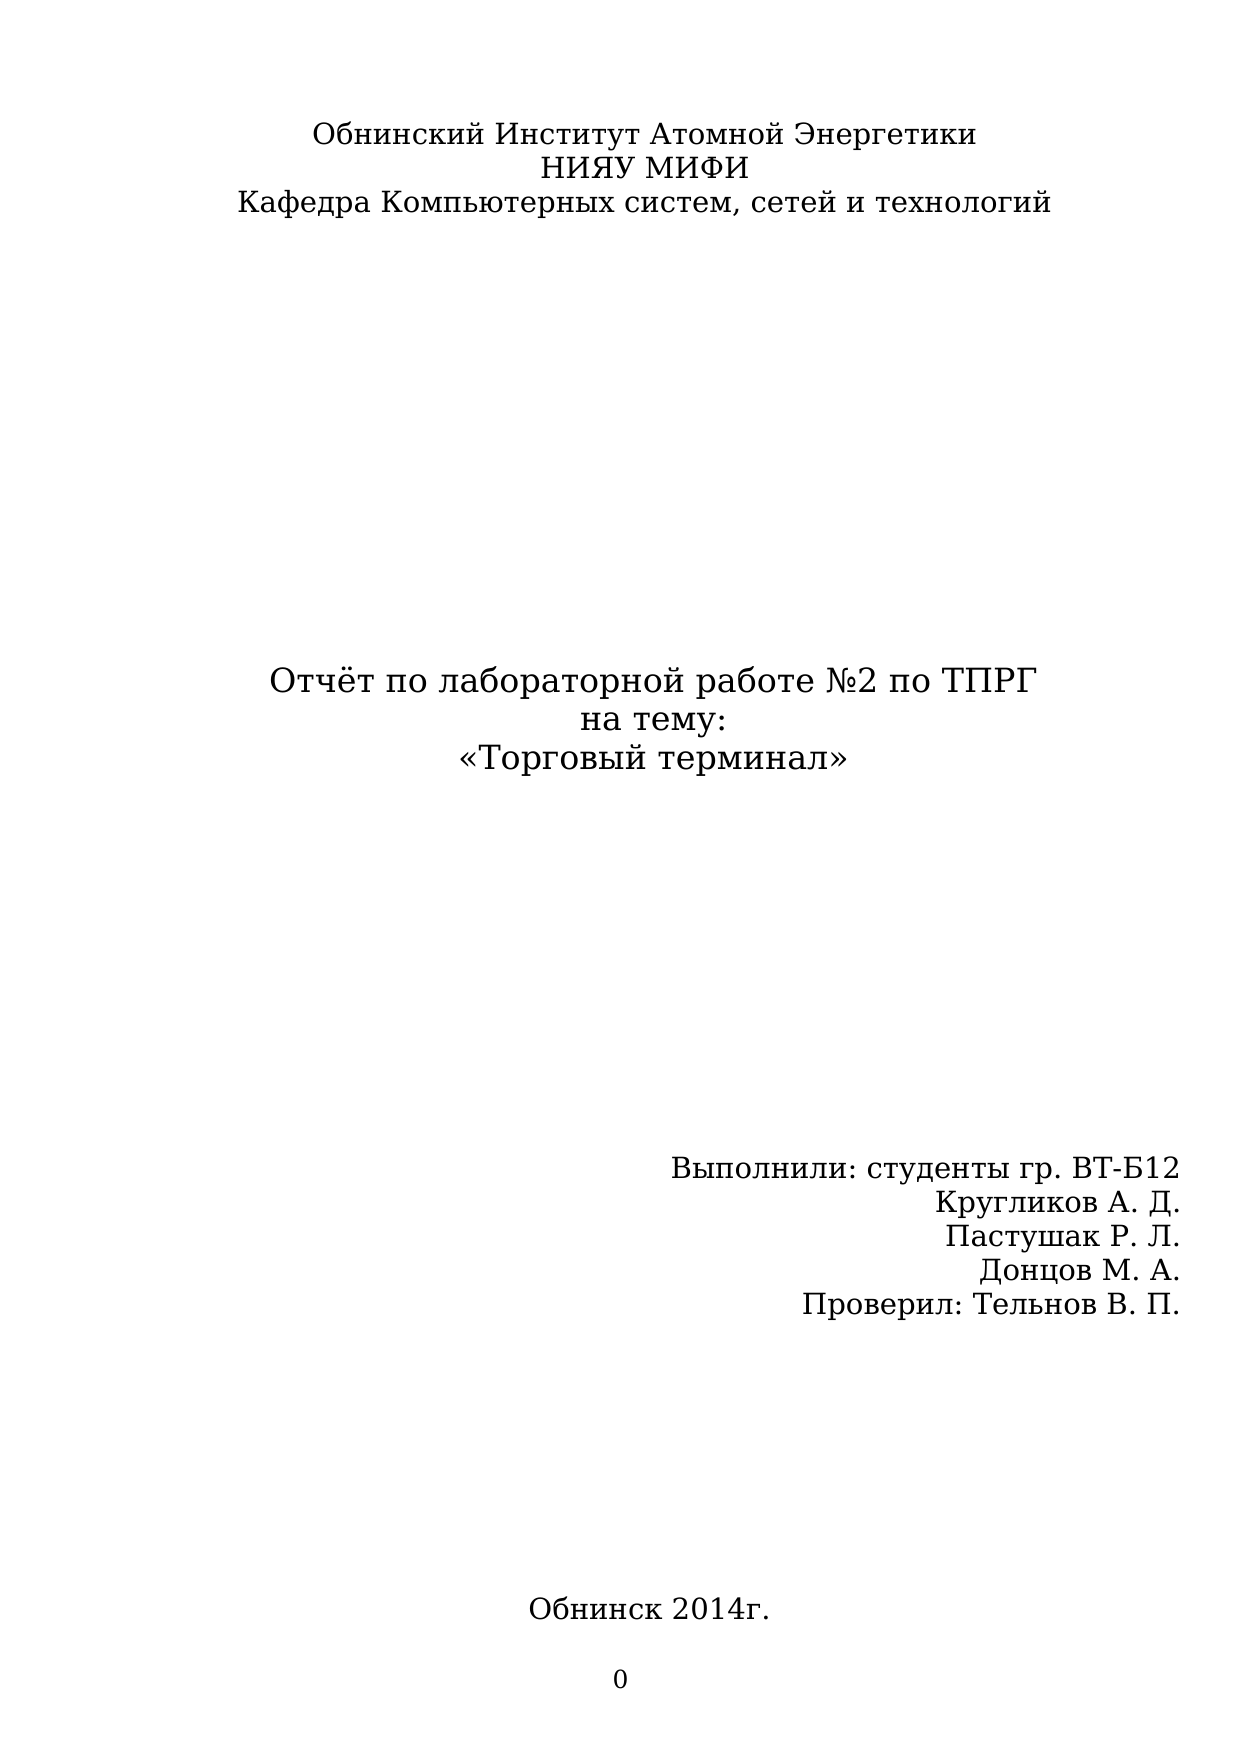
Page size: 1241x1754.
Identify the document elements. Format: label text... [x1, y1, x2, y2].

text Обнинский Институт Атомной Энергетики [59, 118, 1181, 152]
text Обнинск 2014г. [59, 1593, 1181, 1627]
text Кругликов А. Д. [59, 1185, 1181, 1219]
text на тему: [59, 700, 1181, 739]
text Кафедра Компьютерных систем, сетей и технологий [59, 186, 1181, 219]
text Пастушак Р. Л. [59, 1219, 1181, 1253]
text Отчёт по лабораторной работе №2 по ТПРГ [59, 661, 1181, 700]
text НИЯУ МИФИ [59, 152, 1181, 186]
text «Торговый терминал» [59, 739, 1181, 778]
text Проверил: Тельнов В. П. [59, 1287, 1181, 1321]
text Донцов М. А. [59, 1253, 1181, 1287]
text Выполнили: студенты гр. ВТ-Б12 [59, 1151, 1181, 1185]
